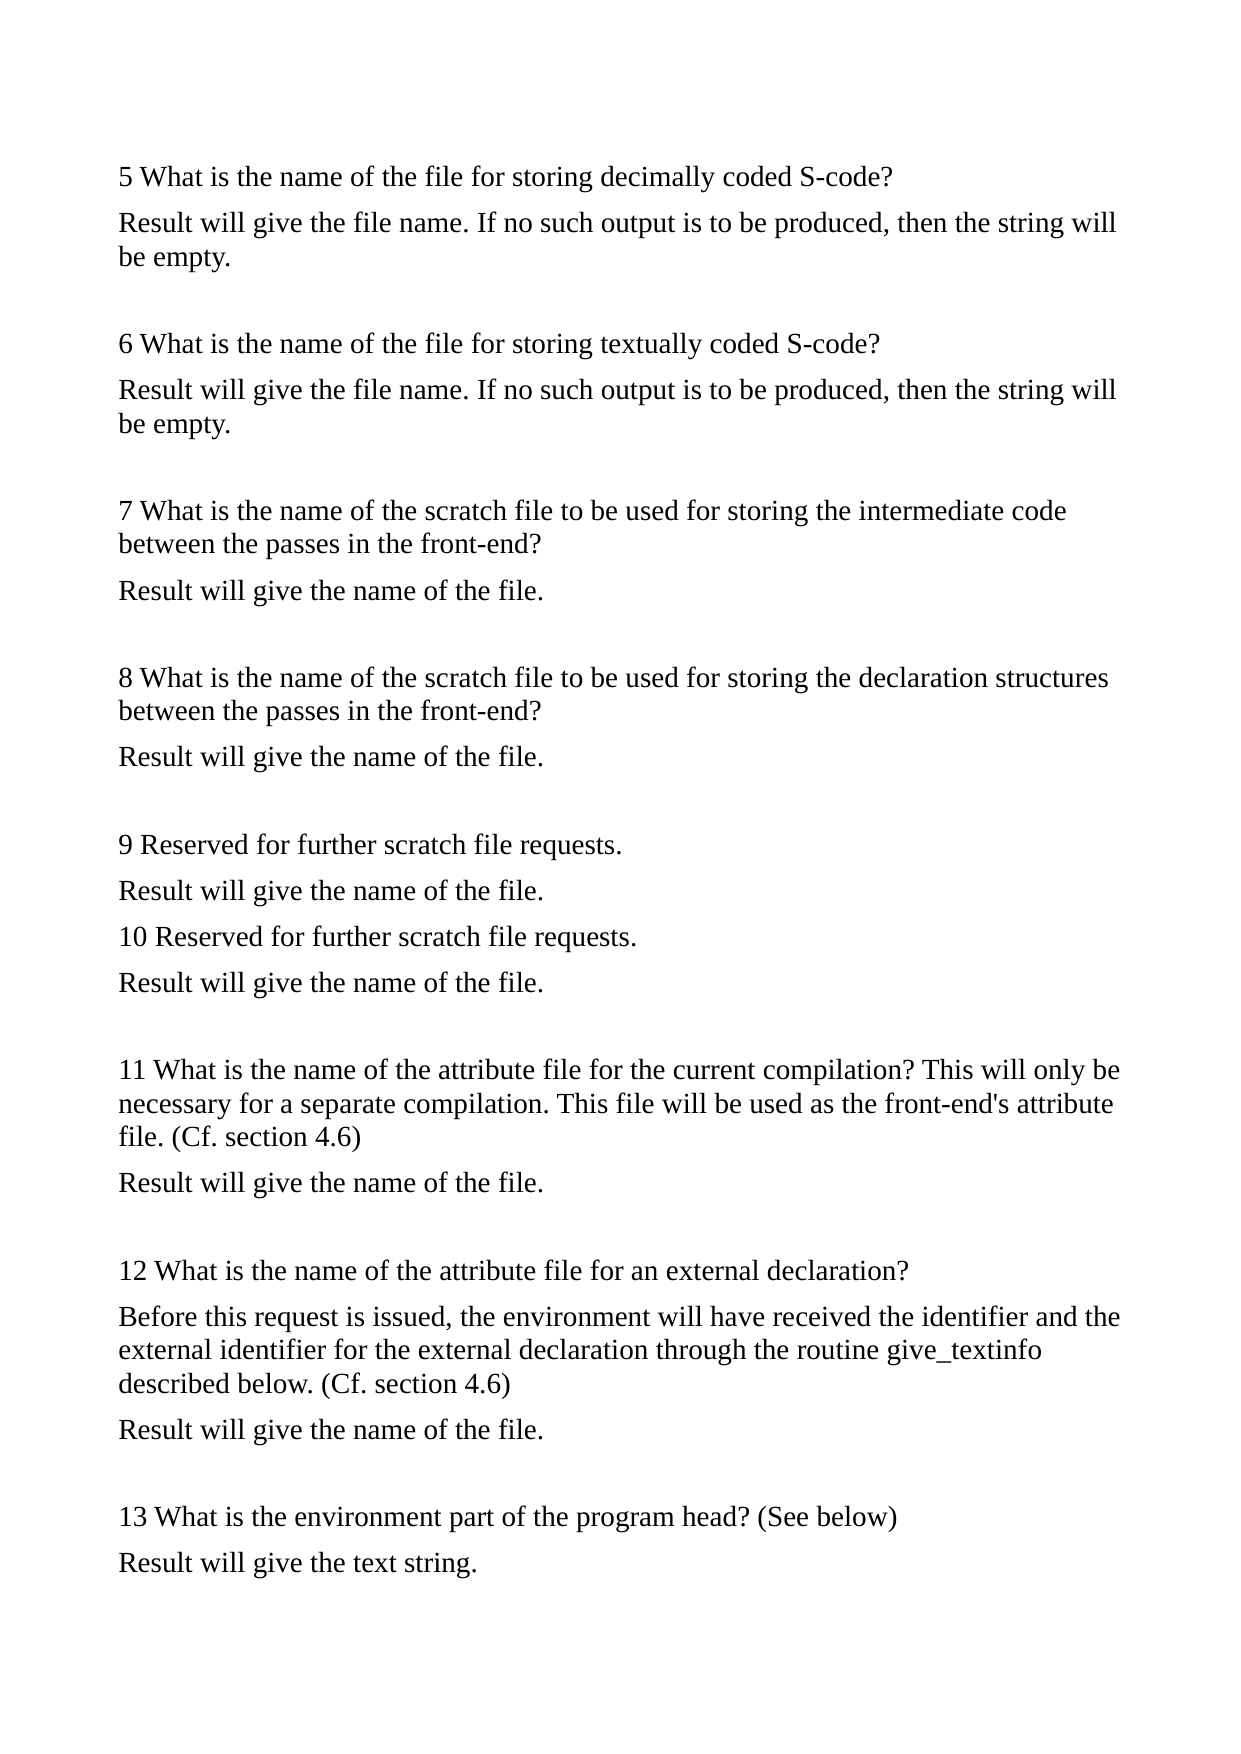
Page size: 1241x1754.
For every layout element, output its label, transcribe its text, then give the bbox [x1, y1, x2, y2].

text Result will give the name of the file. [118, 739, 1122, 773]
text 5 What is the name of the file for storing decimally coded S-code? [118, 159, 1122, 193]
text 6 What is the name of the file for storing textually coded S-code? [118, 326, 1122, 360]
text Result will give the name of the file. [118, 573, 1122, 606]
text Result will give the name of the file. [118, 873, 1122, 906]
text Result will give the file name. If no such output is to be produced, then the string will be empty. [118, 205, 1122, 272]
text 7 What is the name of the scratch file to be used for storing the intermediate code between the passes in the front-end? [118, 493, 1122, 560]
text 10 Reserved for further scratch file requests. [118, 919, 1122, 952]
text Result will give the text string. [118, 1545, 1122, 1579]
text 12 What is the name of the attribute file for an external declaration? [118, 1253, 1122, 1286]
text Result will give the name of the file. [118, 1412, 1122, 1445]
text 9 Reserved for further scratch file requests. [118, 827, 1122, 860]
text Result will give the name of the file. [118, 1165, 1122, 1199]
text Result will give the file name. If no such output is to be produced, then the string will be empty. [118, 372, 1122, 439]
text 8 What is the name of the scratch file to be used for storing the declaration structures between the passes in the front-end? [118, 660, 1122, 727]
text Result will give the name of the file. [118, 965, 1122, 998]
text 11 What is the name of the attribute file for the current compilation? This will only be necessary for a separate compilation. This file will be used as the front-end's attribute file. (Cf. section 4.6) [118, 1052, 1122, 1153]
text 13 What is the environment part of the program head? (See below) [118, 1499, 1122, 1533]
text Before this request is issued, the environment will have received the identifier and the external identifier for the external declaration through the routine give_textinfo described below. (Cf. section 4.6) [118, 1299, 1122, 1399]
